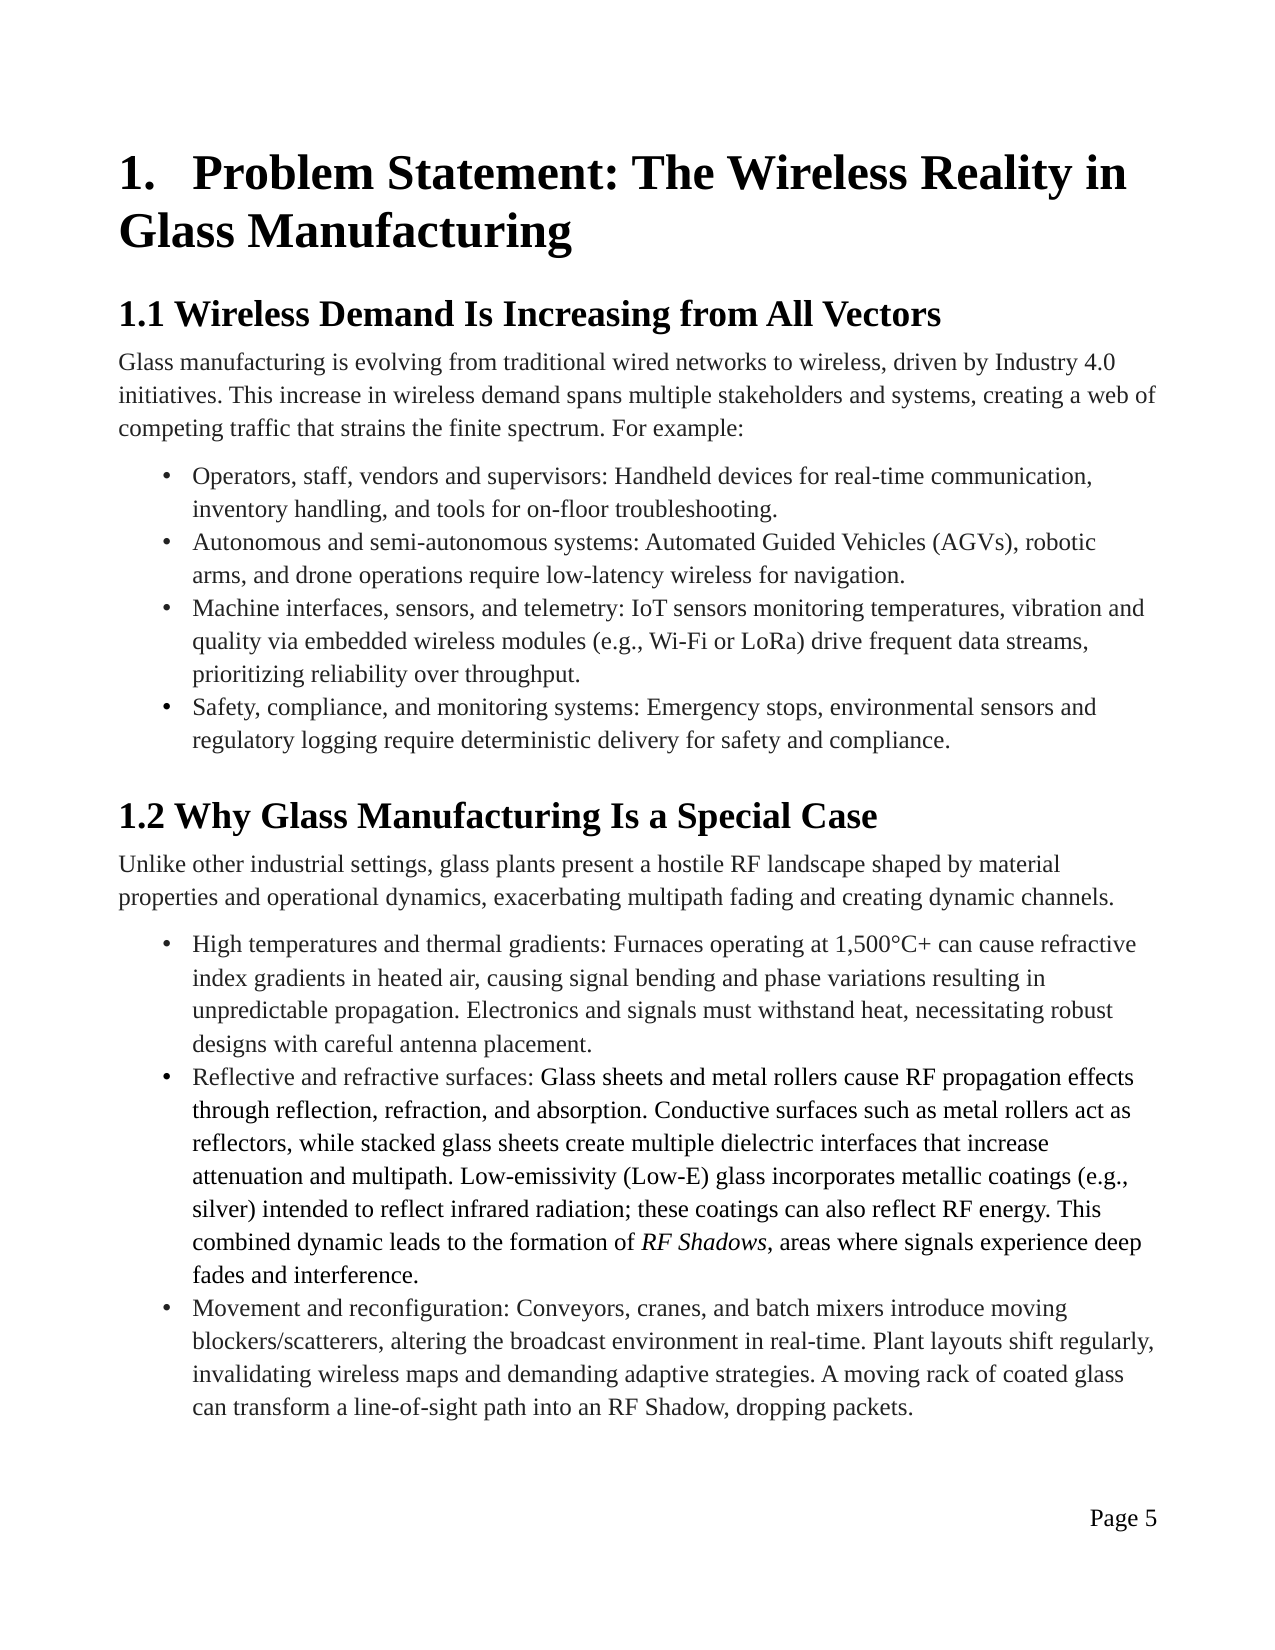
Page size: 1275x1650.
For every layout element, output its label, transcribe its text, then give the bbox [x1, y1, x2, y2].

text Glass manufacturing is evolving from traditional wired networks to wireless, driven by Industry 4.0 initiatives. This increase in wireless demand spans multiple stakeholders and systems, creating a web of competing traffic that strains the finite spectrum. For example: [118, 347, 1157, 442]
list Safety, compliance, and monitoring systems: Emergency stops, environmental sensors and regulatory logging require deterministic delivery for safety and compliance. [162, 692, 1157, 754]
subtitle 1. Problem Statement: The Wireless Reality in Glass Manufacturing [118, 143, 1157, 258]
subtitle 1.2 Why Glass Manufacturing Is a Special Case [118, 793, 1157, 836]
list Reflective and refractive surfaces: Glass sheets and metal rollers cause RF propagation effects through reflection, refraction, and absorption. Conductive surfaces such as metal rollers act as reflectors, while stacked glass sheets create multiple dielectric interfaces that increase attenuation and multipath. Low-emissivity (Low-E) glass incorporates metallic coatings (e.g., silver) intended to reflect infrared radiation; these coatings can also reflect RF energy. This combined dynamic leads to the formation of RF Shadows, areas where signals experience deep fades and interference. [162, 1062, 1157, 1288]
list Operators, staff, vendors and supervisors: Handheld devices for real-time communication, inventory handling, and tools for on-floor troubleshooting. [162, 461, 1157, 522]
list High temperatures and thermal gradients: Furnaces operating at 1,500°C+ can cause refractive index gradients in heated air, causing signal bending and phase variations resulting in unpredictable propagation. Electronics and signals must withstand heat, necessitating robust designs with careful antenna placement. [162, 929, 1157, 1057]
text Unlike other industrial settings, glass plants present a hostile RF landscape shaped by material properties and operational dynamics, exacerbating multipath fading and creating dynamic channels. [118, 849, 1157, 911]
list Autonomous and semi-autonomous systems: Automated Guided Vehicles (AGVs), robotic arms, and drone operations require low-latency wireless for navigation. [162, 527, 1157, 588]
list Movement and reconfiguration: Conveyors, cranes, and batch mixers introduce moving blockers/scatterers, altering the broadcast environment in real-time. Plant layouts shift regularly, invalidating wireless maps and demanding adaptive strategies. A moving rack of coated glass can transform a line-of-sight path into an RF Shadow, dropping packets. [162, 1293, 1157, 1421]
list Machine interfaces, sensors, and telemetry: IoT sensors monitoring temperatures, vibration and quality via embedded wireless modules (e.g., Wi-Fi or LoRa) drive frequent data streams, prioritizing reliability over throughput. [162, 593, 1157, 688]
subtitle 1.1 Wireless Demand Is Increasing from All Vectors [118, 291, 1157, 334]
